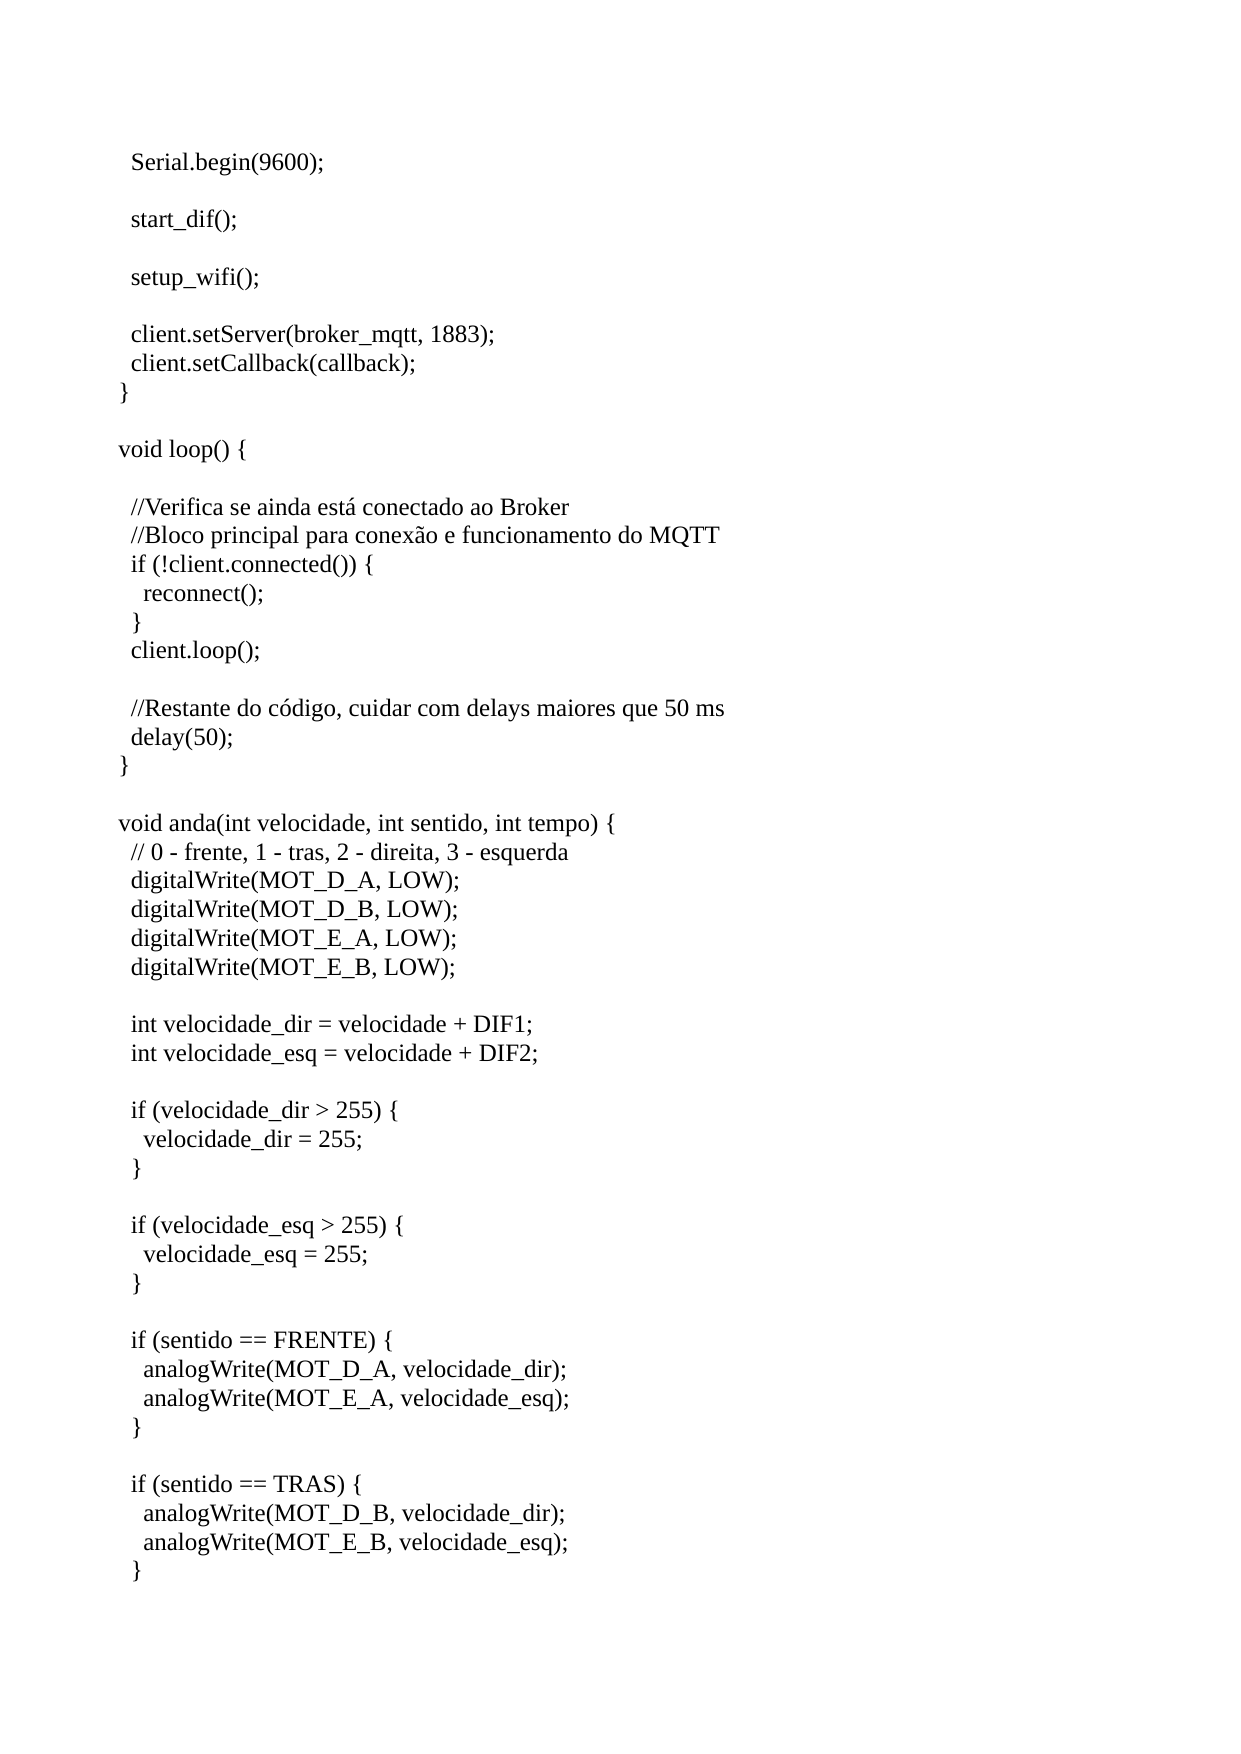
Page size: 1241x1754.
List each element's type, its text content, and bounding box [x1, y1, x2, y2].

text digitalWrite(MOT_E_A, LOW); [118, 923, 1122, 952]
text client.loop(); [118, 636, 1122, 664]
text analogWrite(MOT_D_A, velocidade_dir); [118, 1354, 1122, 1383]
text digitalWrite(MOT_D_B, LOW); [118, 894, 1122, 923]
text int velocidade_esq = velocidade + DIF2; [118, 1038, 1122, 1067]
text if (!client.connected()) { [118, 549, 1122, 578]
text client.setServer(broker_mqtt, 1883); [118, 319, 1122, 348]
text velocidade_esq = 255; [118, 1239, 1122, 1268]
text //Restante do código, cuidar com delays maiores que 50 ms [118, 693, 1122, 722]
text velocidade_dir = 255; [118, 1124, 1122, 1153]
text analogWrite(MOT_E_A, velocidade_esq); [118, 1383, 1122, 1412]
text } [118, 751, 1122, 779]
text if (velocidade_esq > 255) { [118, 1211, 1122, 1239]
text client.setCallback(callback); [118, 348, 1122, 377]
text delay(50); [118, 722, 1122, 751]
text } [118, 1153, 1122, 1182]
text } [118, 1268, 1122, 1297]
text //Bloco principal para conexão e funcionamento do MQTT [118, 521, 1122, 549]
text if (sentido == TRAS) { [118, 1469, 1122, 1498]
text // 0 - frente, 1 - tras, 2 - direita, 3 - esquerda [118, 837, 1122, 866]
text void loop() { [118, 434, 1122, 463]
text start_dif(); [118, 204, 1122, 233]
text } [118, 1556, 1122, 1584]
text if (sentido == FRENTE) { [118, 1326, 1122, 1354]
text reconnect(); [118, 578, 1122, 607]
text digitalWrite(MOT_D_A, LOW); [118, 866, 1122, 894]
text } [118, 377, 1122, 406]
text setup_wifi(); [118, 262, 1122, 291]
text analogWrite(MOT_D_B, velocidade_dir); [118, 1498, 1122, 1527]
text digitalWrite(MOT_E_B, LOW); [118, 952, 1122, 981]
text Serial.begin(9600); [118, 147, 1122, 176]
text analogWrite(MOT_E_B, velocidade_esq); [118, 1527, 1122, 1556]
text } [118, 1412, 1122, 1441]
text //Verifica se ainda está conectado ao Broker [118, 492, 1122, 521]
text void anda(int velocidade, int sentido, int tempo) { [118, 808, 1122, 837]
text int velocidade_dir = velocidade + DIF1; [118, 1009, 1122, 1038]
text } [118, 607, 1122, 636]
text if (velocidade_dir > 255) { [118, 1096, 1122, 1124]
